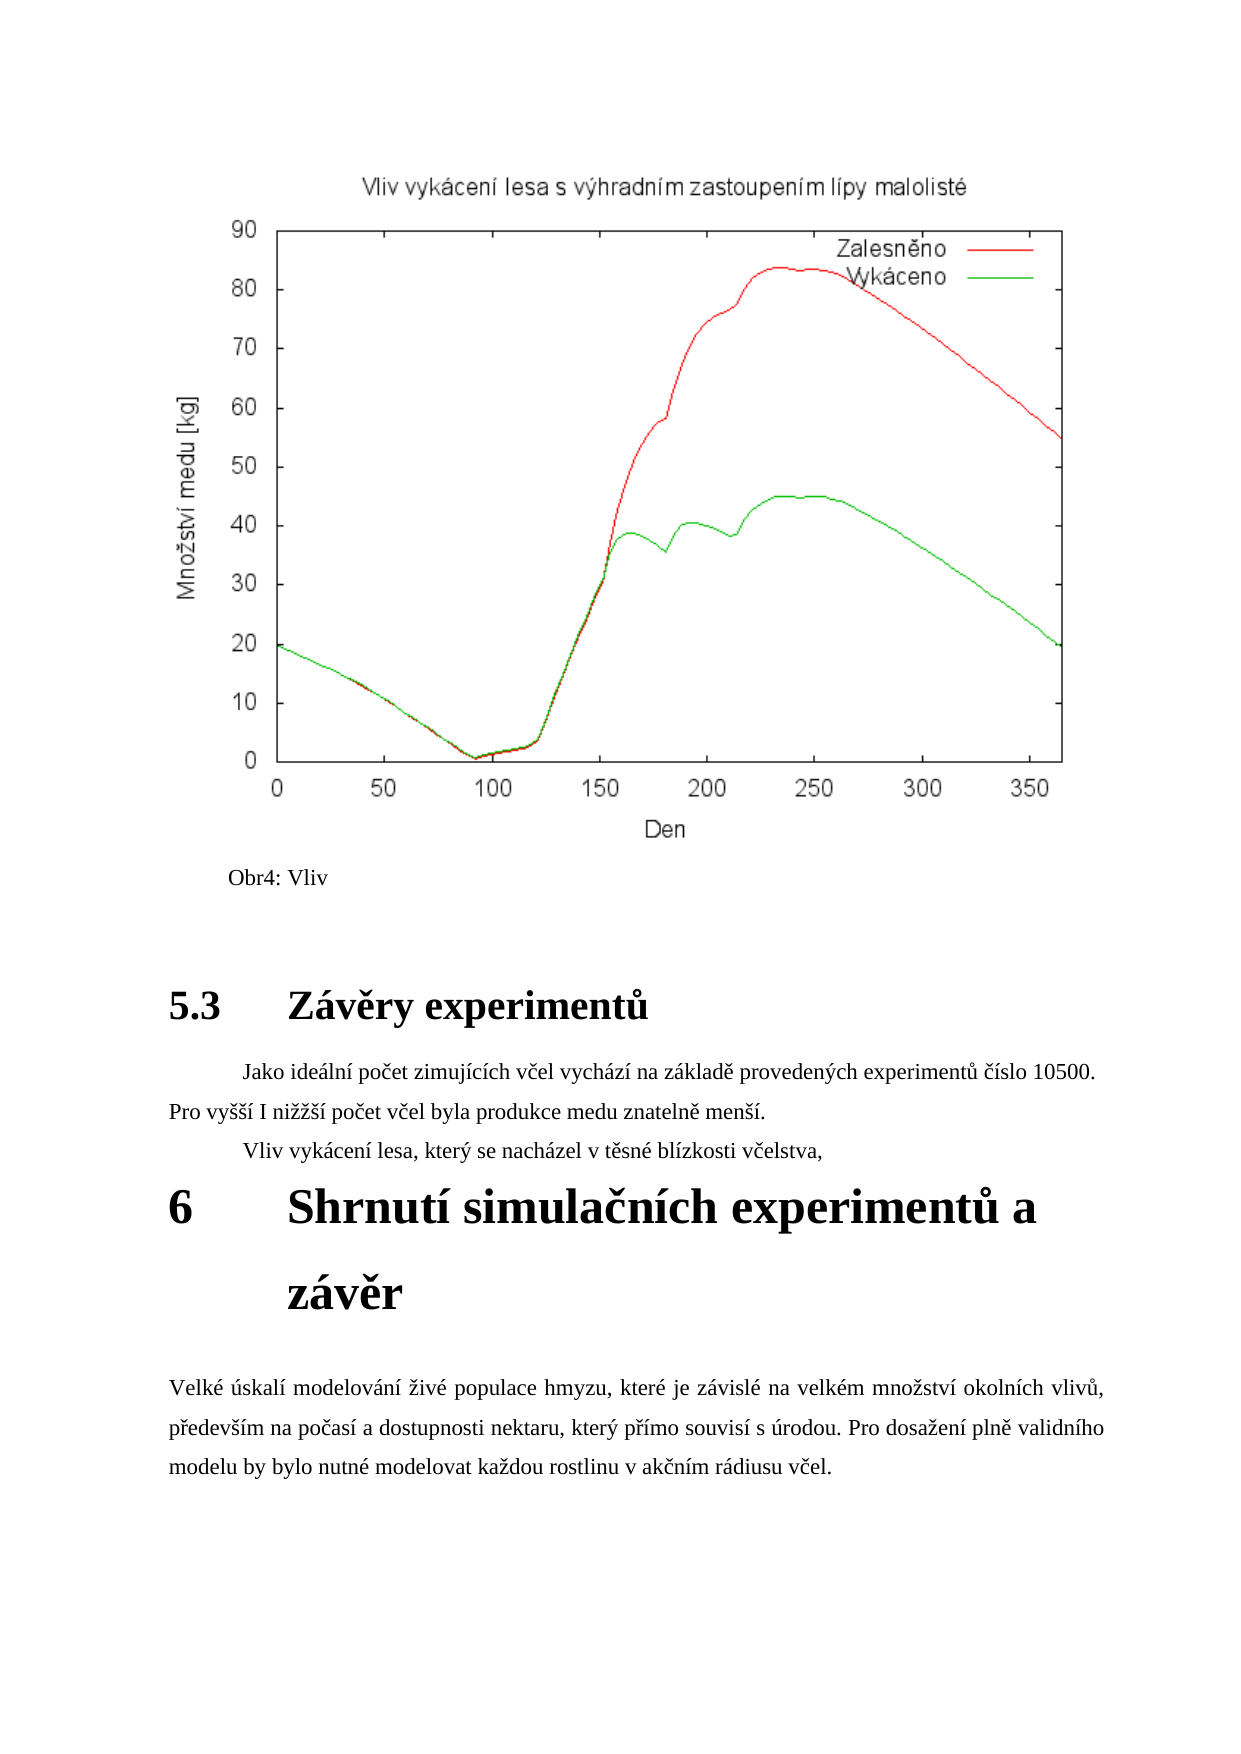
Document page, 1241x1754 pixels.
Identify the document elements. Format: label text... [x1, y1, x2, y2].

subtitle Shrnutí simulačních experimentů a závěr [169, 1177, 1106, 1321]
text Velké úskalí modelování živé populace hmyzu, které je závislé na velkém množství okolních vlivů, především na počasí a dostupnosti nektaru, který přímo souvisí s úrodou. Pro dosažení plně validního modelu by bylo nutné modelovat každou rostlinu v akčním rádiusu včel. [169, 1374, 1106, 1479]
subtitle Závěry experimentů [169, 980, 1106, 1028]
text Pro vyšší I nižžší počet včel byla produkce medu znatelně menší. [169, 1098, 1106, 1124]
text Vliv vykácení lesa, který se nacházel v těsné blízkosti včelstva, [169, 1137, 1106, 1164]
text Obr4: Vliv [169, 851, 1106, 890]
text Jako ideální počet zimujících včel vychází na základě provedených experimentů číslo 10500. [169, 1058, 1106, 1085]
picture [168, 147, 1107, 851]
